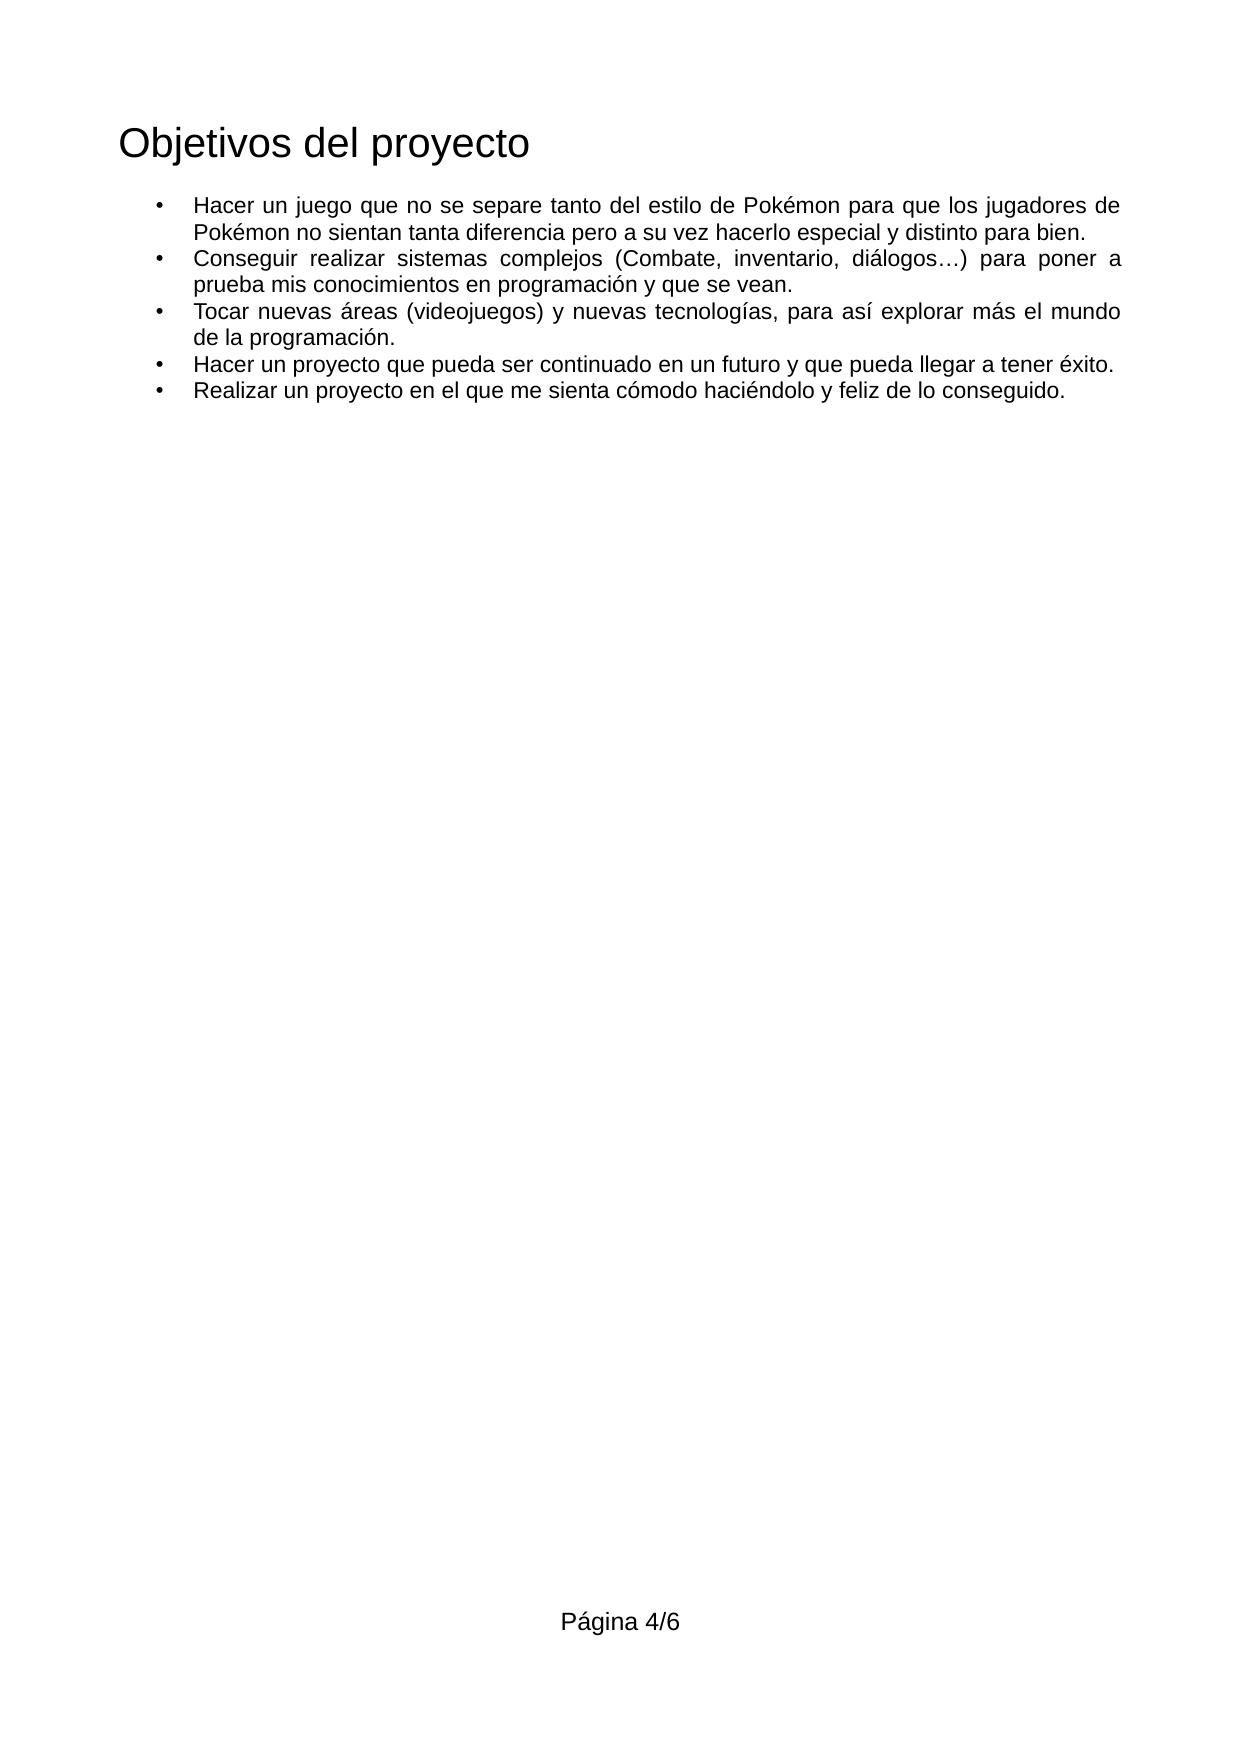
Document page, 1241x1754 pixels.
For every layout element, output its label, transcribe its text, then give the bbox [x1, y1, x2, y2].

list Hacer un proyecto que pueda ser continuado en un futuro y que pueda llegar a tener éxito. [156, 351, 1122, 377]
list Hacer un juego que no se separe tanto del estilo de Pokémon para que los jugadores de Pokémon no sientan tanta diferencia pero a su vez hacerlo especial y distinto para bien. [156, 192, 1122, 245]
text Objetivos del proyecto [118, 118, 1122, 166]
list Conseguir realizar sistemas complejos (Combate, inventario, diálogos…) para poner a prueba mis conocimientos en programación y que se vean. [156, 245, 1122, 298]
list Realizar un proyecto en el que me sienta cómodo haciéndolo y feliz de lo conseguido. [156, 377, 1122, 403]
list Tocar nuevas áreas (videojuegos) y nuevas tecnologías, para así explorar más el mundo de la programación. [156, 298, 1122, 351]
